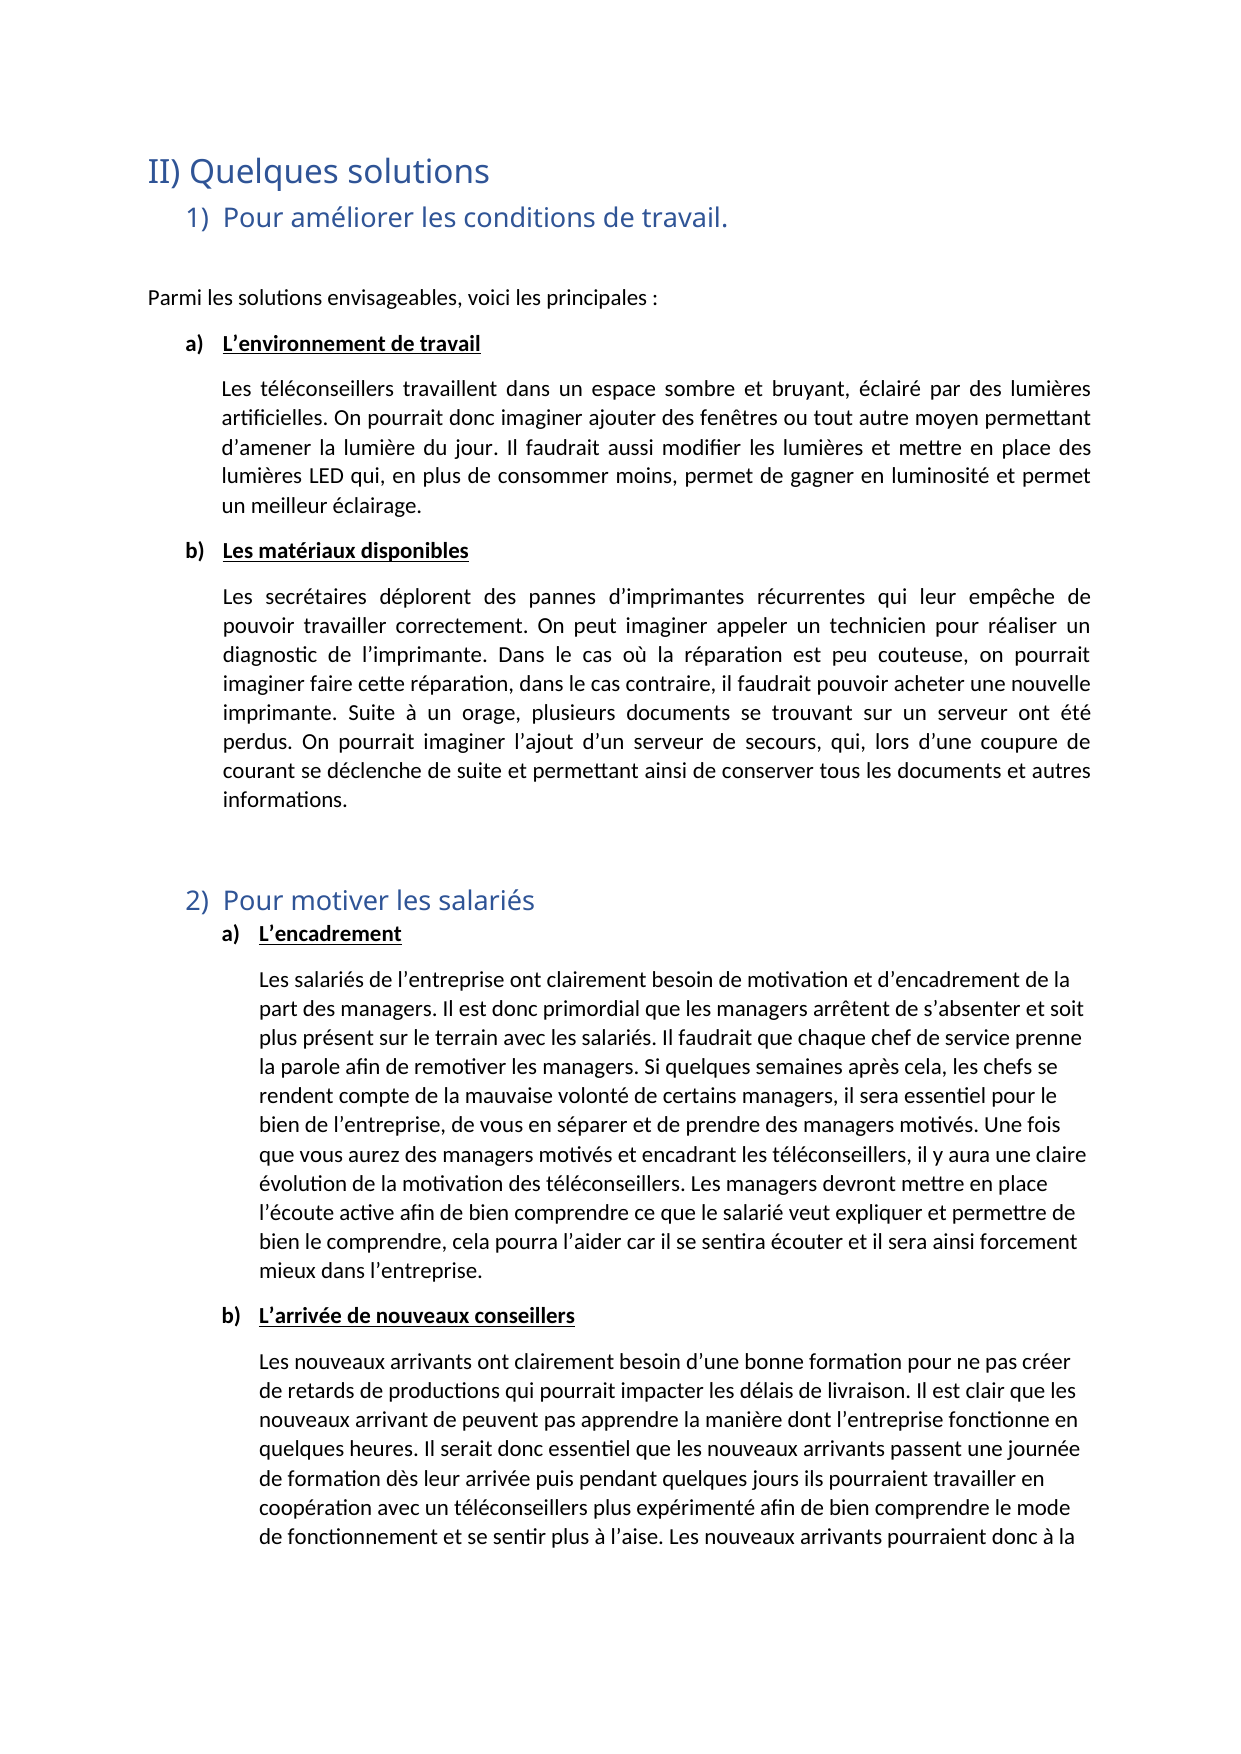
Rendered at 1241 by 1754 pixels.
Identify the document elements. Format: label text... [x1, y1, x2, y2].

list Les nouveaux arrivants ont clairement besoin d’une bonne formation pour ne pas créer de retards de productions qui pourrait impacter les délais de livraison. Il est clair que les nouveaux arrivant de peuvent pas apprendre la manière dont l’entreprise fonctionne en quelques heures. Il serait donc essentiel que les nouveaux arrivants passent une journée de formation dès leur arrivée puis pendant quelques jours ils pourraient travailler en coopération avec un téléconseillers plus expérimenté afin de bien comprendre le mode de fonctionnement et se sentir plus à l’aise. Les nouveaux arrivants pourraient donc à la [259, 1347, 1093, 1550]
list Les secrétaires déplorent des pannes d’imprimantes récurrentes qui leur empêche de pouvoir travailler correctement. On peut imaginer appeler un technicien pour réaliser un diagnostic de l’imprimante. Dans le cas où la réparation est peu couteuse, on pourrait imaginer faire cette réparation, dans le cas contraire, il faudrait pouvoir acheter une nouvelle imprimante. Suite à un orage, plusieurs documents se trouvant sur un serveur ont été perdus. On pourrait imaginer l’ajout d’un serveur de secours, qui, lors d’une coupure de courant se déclenche de suite et permettant ainsi de conserver tous les documents et autres informations. [223, 582, 1093, 814]
list Pour motiver les salariés [185, 881, 1093, 918]
subtitle II) Quelques solutions [148, 148, 1093, 193]
text Parmi les solutions envisageables, voici les principales : [148, 283, 1093, 311]
text Les téléconseillers travaillent dans un espace sombre et bruyant, éclairé par des lumières artificielles. On pourrait donc imaginer ajouter des fenêtres ou tout autre moyen permettant d’amener la lumière du jour. Il faudrait aussi modifier les lumières et mettre en place des lumières LED qui, en plus de consommer moins, permet de gagner en luminosité et permet un meilleur éclairage. [221, 374, 1093, 519]
list Les matériaux disponibles [185, 536, 1093, 564]
list L’encadrement [221, 919, 1093, 948]
text Les salariés de l’entreprise ont clairement besoin de motivation et d’encadrement de la part des managers. Il est donc primordial que les managers arrêtent de s’absenter et soit plus présent sur le terrain avec les salariés. Il faudrait que chaque chef de service prenne la parole afin de remotiver les managers. Si quelques semaines après cela, les chefs se rendent compte de la mauvaise volonté de certains managers, il sera essentiel pour le bien de l’entreprise, de vous en séparer et de prendre des managers motivés. Une fois que vous aurez des managers motivés et encadrant les téléconseillers, il y aura une claire évolution de la motivation des téléconseillers. Les managers devront mettre en place l’écoute active afin de bien comprendre ce que le salarié veut expliquer et permettre de bien le comprendre, cela pourra l’aider car il se sentira écouter et il sera ainsi forcement mieux dans l’entreprise. [259, 965, 1093, 1284]
list Pour améliorer les conditions de travail. [185, 199, 1093, 236]
list L’environnement de travail [185, 329, 1093, 357]
list L’arrivée de nouveaux conseillers [221, 1302, 1093, 1330]
